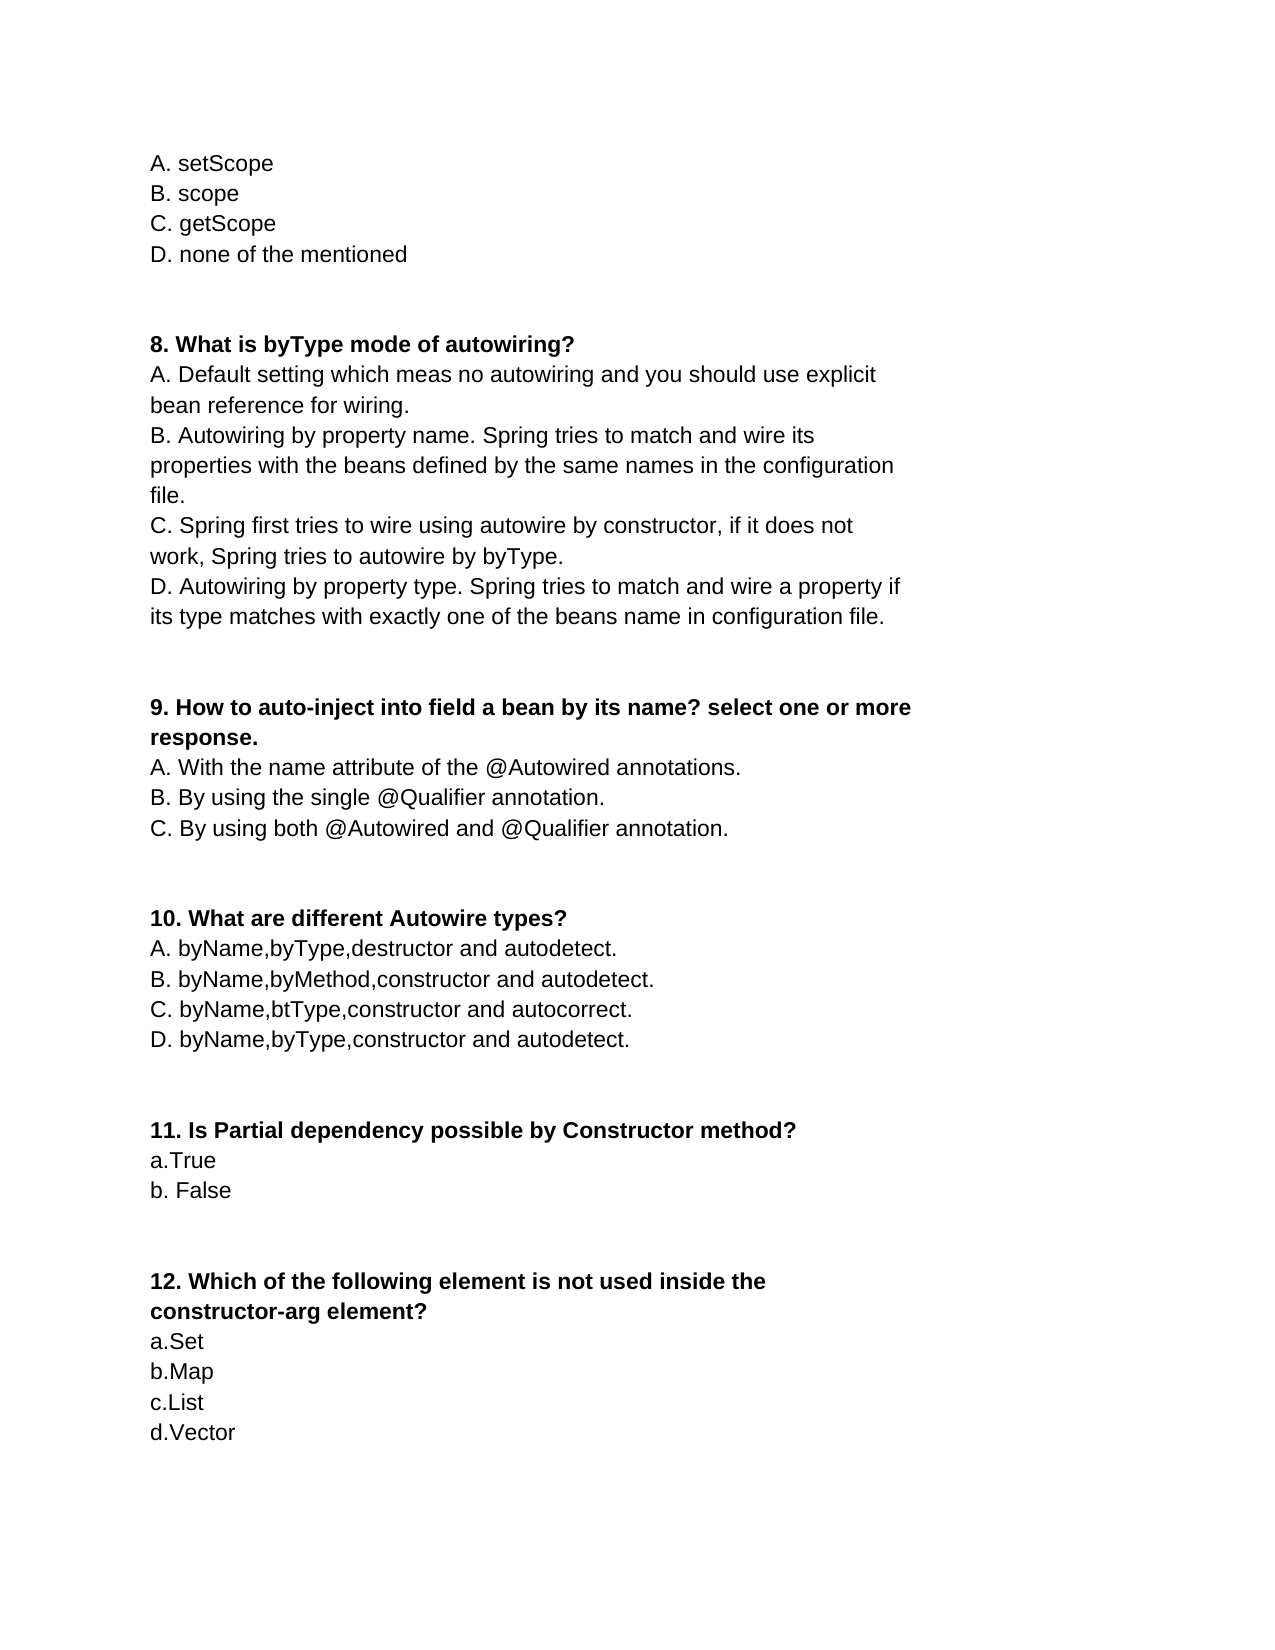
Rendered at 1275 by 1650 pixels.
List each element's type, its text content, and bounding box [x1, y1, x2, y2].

text b.Map [150, 1358, 1125, 1385]
text D. none of the mentioned [150, 241, 1125, 267]
text A. byName,byType,destructor and autodetect. [150, 935, 1125, 962]
text 9. How to auto-inject into field a bean by its name? select one or more [150, 694, 1125, 720]
text B. By using the single @Qualifier annotation. [150, 784, 1125, 811]
text B. Autowiring by property name. Spring tries to match and wire its [150, 422, 1125, 448]
text C. Spring first tries to wire using autowire by constructor, if it does not [150, 512, 1125, 539]
text bean reference for wiring. [150, 392, 1125, 418]
text A. setScope [150, 150, 1125, 176]
text file. [150, 482, 1125, 509]
text constructor-arg element? [150, 1298, 1125, 1324]
text a.True [150, 1147, 1125, 1173]
text 11. Is Partial dependency possible by Constructor method? [150, 1117, 1125, 1143]
text a.Set [150, 1328, 1125, 1354]
text A. With the name attribute of the @Autowired annotations. [150, 754, 1125, 781]
text A. Default setting which meas no autowiring and you should use explicit [150, 361, 1125, 388]
text b. False [150, 1177, 1125, 1203]
text 12. Which of the following element is not used inside the [150, 1268, 1125, 1294]
text 8. What is byType mode of autowiring? [150, 331, 1125, 358]
text B. scope [150, 180, 1125, 207]
text C. getScope [150, 210, 1125, 237]
text C. By using both @Autowired and @Qualifier annotation. [150, 814, 1125, 841]
text C. byName,btType,constructor and autocorrect. [150, 996, 1125, 1022]
text B. byName,byMethod,constructor and autodetect. [150, 966, 1125, 992]
text response. [150, 724, 1125, 750]
text its type matches with exactly one of the beans name in configuration file. [150, 603, 1125, 629]
text work, Spring tries to autowire by byType. [150, 543, 1125, 569]
text D. Autowiring by property type. Spring tries to match and wire a property if [150, 573, 1125, 599]
text c.List [150, 1388, 1125, 1415]
text d.Vector [150, 1419, 1125, 1445]
text D. byName,byType,constructor and autodetect. [150, 1026, 1125, 1052]
text 10. What are different Autowire types? [150, 905, 1125, 932]
text properties with the beans defined by the same names in the configuration [150, 452, 1125, 478]
